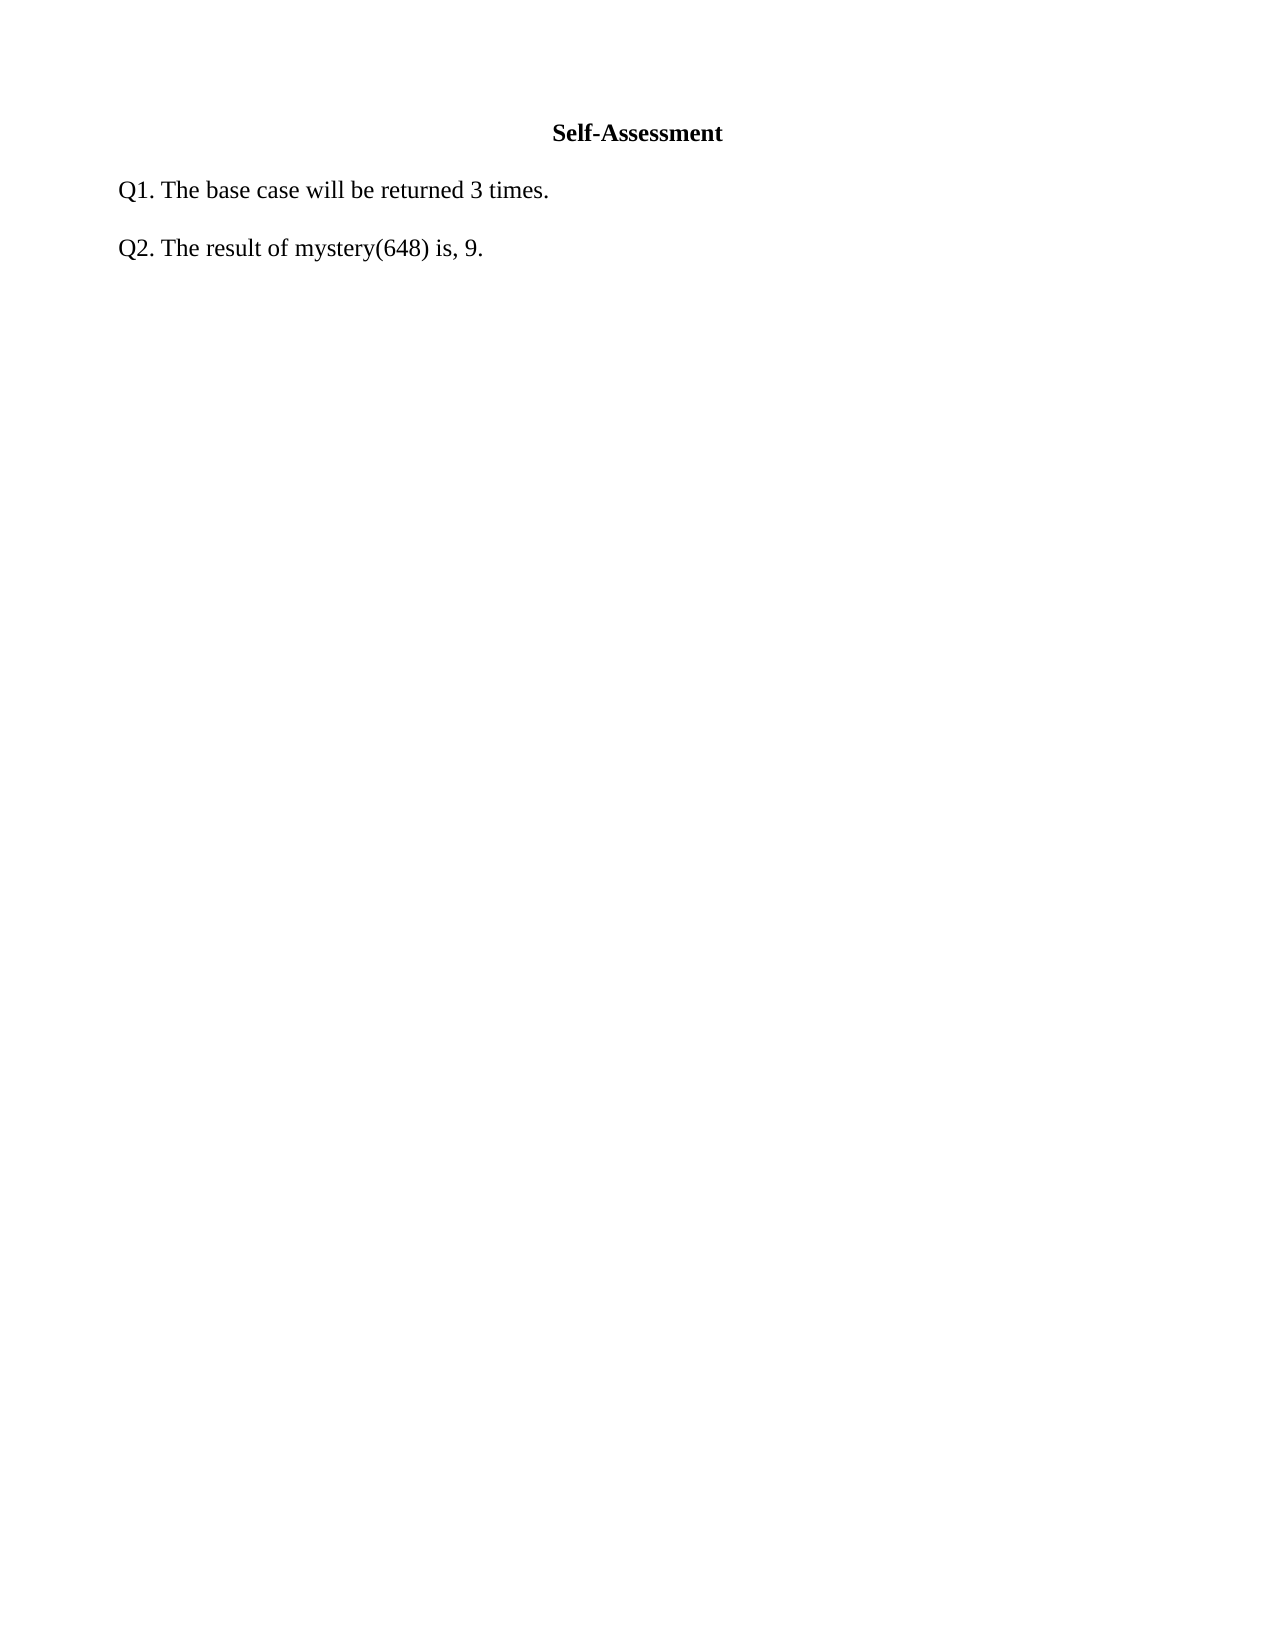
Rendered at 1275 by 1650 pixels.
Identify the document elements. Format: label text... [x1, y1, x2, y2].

text Q1. The base case will be returned 3 times. [118, 176, 1157, 204]
text Self-Assessment [118, 118, 1157, 147]
text Q2. The result of mystery(648) is, 9. [118, 233, 1157, 262]
